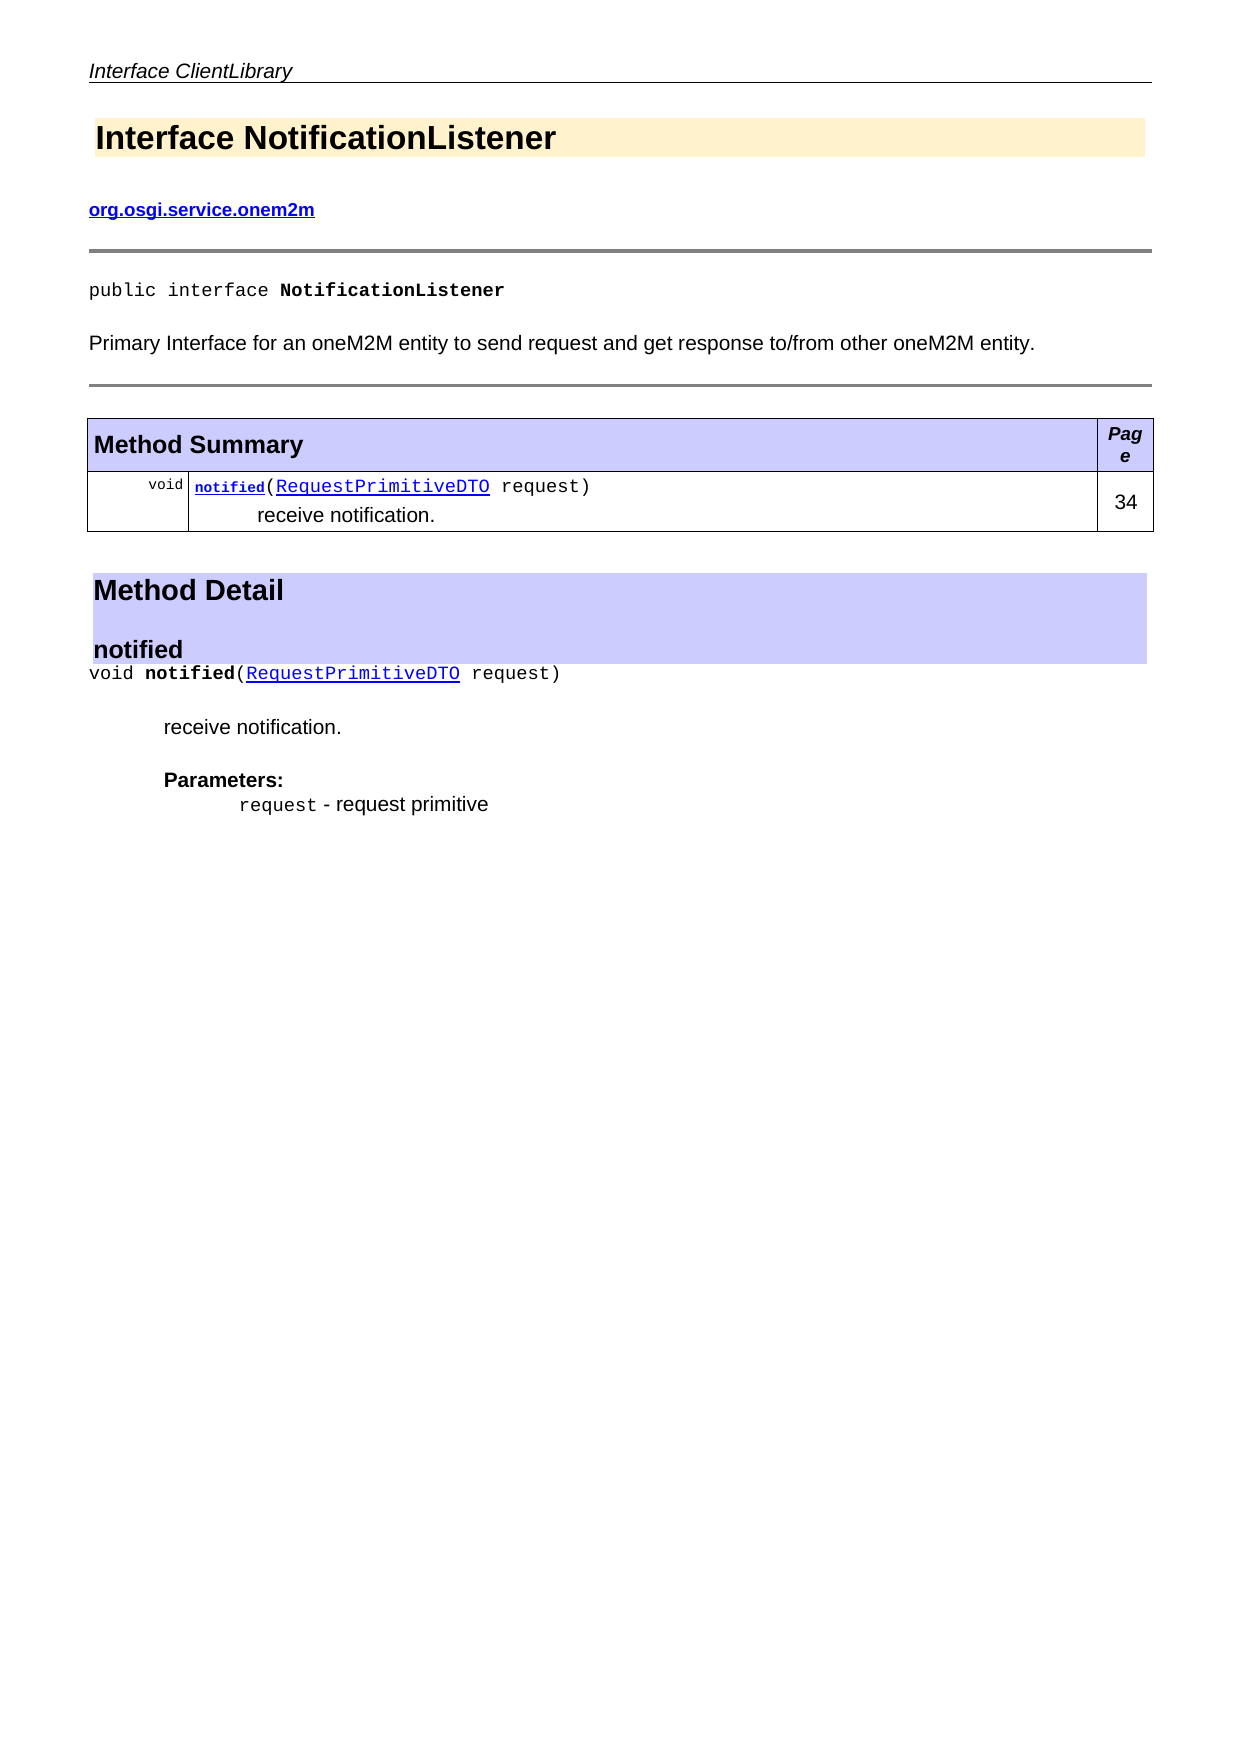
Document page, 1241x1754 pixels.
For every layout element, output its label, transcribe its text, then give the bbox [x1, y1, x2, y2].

text public interface NotificationListener [88, 281, 1152, 302]
subtitle notified [93, 635, 1147, 664]
subtitle Method Detail [93, 573, 1147, 607]
text request - request primitive [238, 792, 1152, 817]
text Primary Interface for an oneM2M entity to send request and get response to/from other oneM2M entity. [88, 331, 1152, 355]
subtitle Interface NotificationListener [95, 118, 1145, 157]
table_cell void [88, 472, 188, 531]
text org.osgi.service.onem2m [88, 198, 1152, 220]
table_cell 33 [1098, 472, 1153, 531]
table_header Page [1098, 419, 1153, 471]
text Parameters: [163, 768, 1152, 792]
text receive notification. [163, 714, 1152, 738]
table_cell notified(RequestPrimitiveDTO request) receive notification. [189, 472, 1097, 531]
text void notified(RequestPrimitiveDTO request) [88, 664, 1152, 685]
table_header Method Summary [88, 419, 1097, 471]
